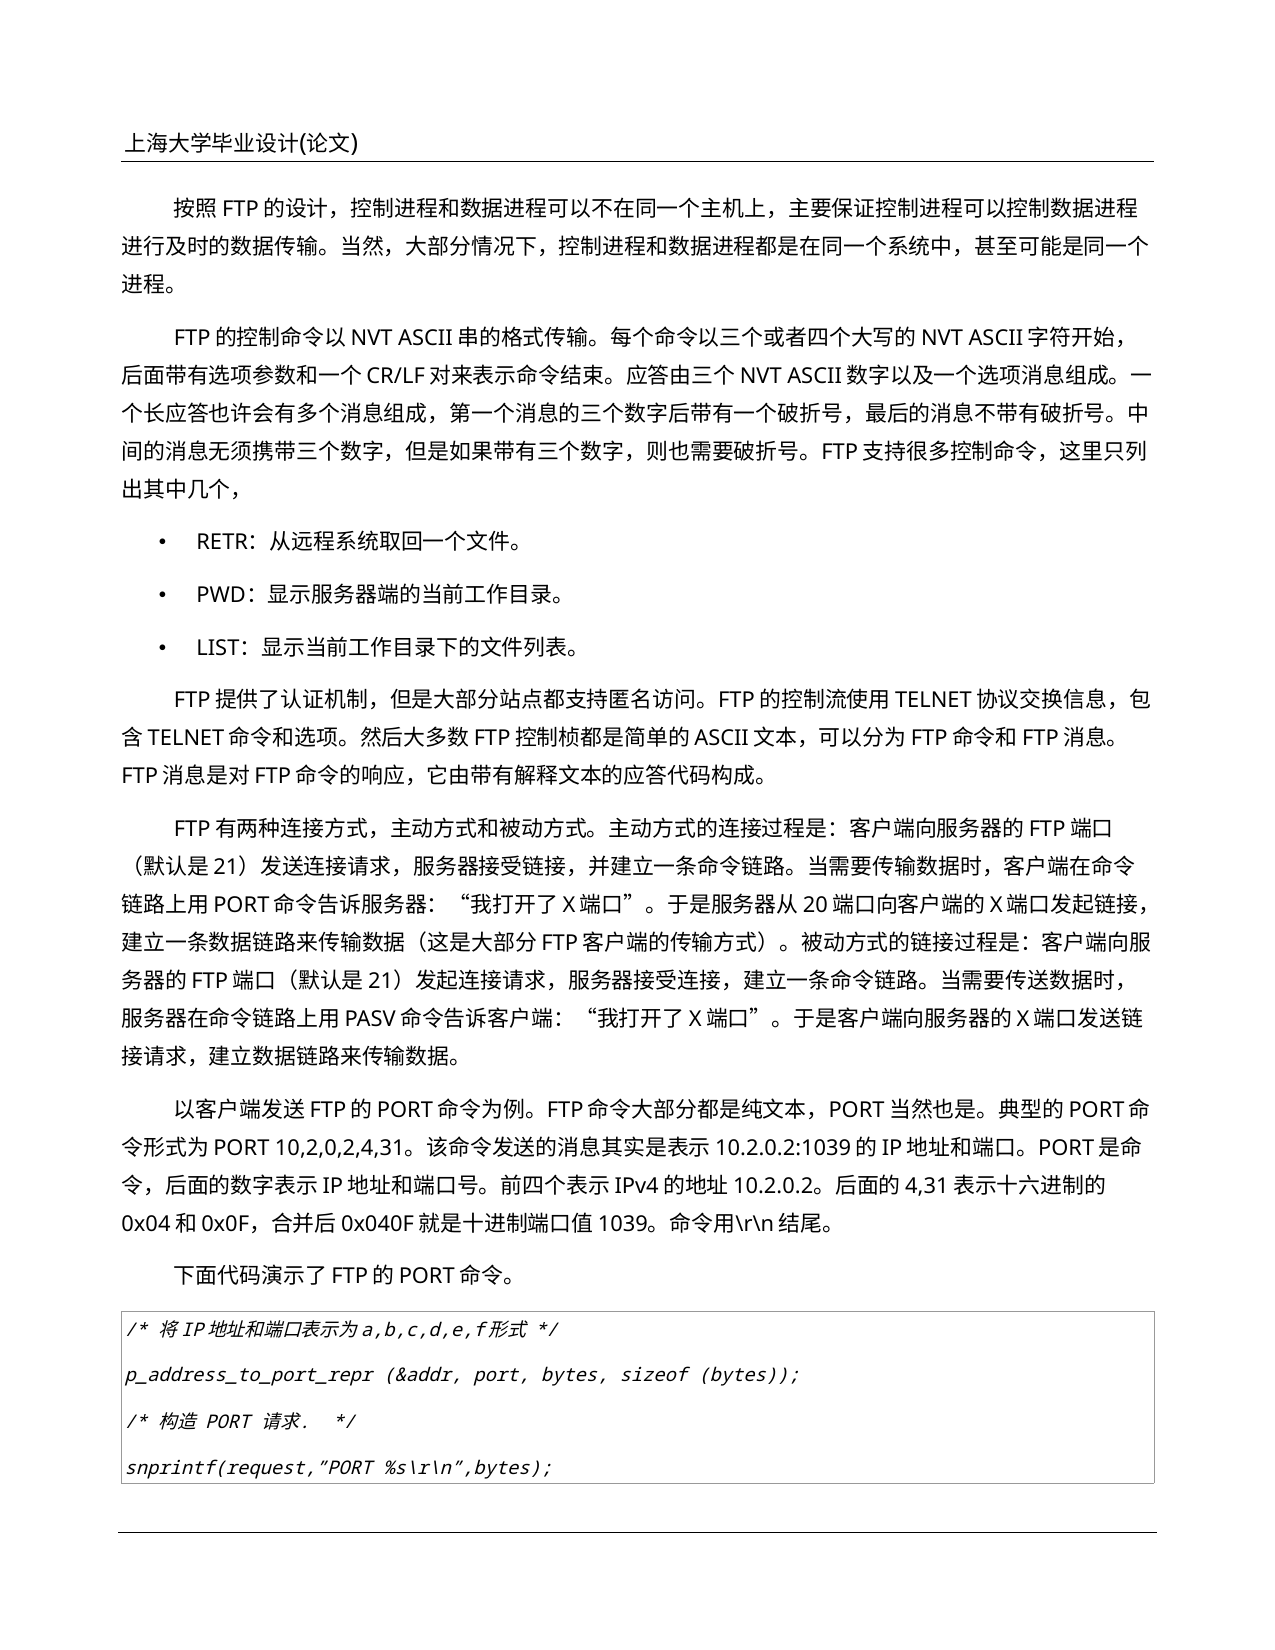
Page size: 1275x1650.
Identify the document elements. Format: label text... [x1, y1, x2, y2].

text snprintf(request,”PORT %s\r\n”,bytes); [122, 1451, 1154, 1483]
list PWD：显示服务器端的当前工作目录。 [159, 577, 1154, 609]
text FTP有两种连接方式，主动方式和被动方式。主动方式的连接过程是：客户端向服务器的FTP端口（默认是21）发送连接请求，服务器接受链接，并建立一条命令链路。当需要传输数据时，客户端在命令链路上用PORT命令告诉服务器：“我打开了X端口”。于是服务器从20端口向客户端的X端口发起链接，建立一条数据链路来传输数据（这是大部分FTP客户端的传输方式）。被动方式的链接过程是：客户端向服务器的FTP端口（默认是21）发起连接请求，服务器接受连接，建立一条命令链路。当需要传送数据时，服务器在命令链路上用PASV命令告诉客户端：“我打开了X端口”。于是客户端向服务器的X端口发送链接请求，建立数据链路来传输数据。 [121, 811, 1154, 1071]
text 下面代码演示了FTP的PORT命令。 [121, 1258, 1154, 1290]
text FTP提供了认证机制，但是大部分站点都支持匿名访问。FTP的控制流使用TELNET协议交换信息，包含TELNET命令和选项。然后大多数FTP控制桢都是简单的ASCII文本，可以分为FTP命令和FTP消息。FTP消息是对FTP命令的响应，它由带有解释文本的应答代码构成。 [121, 682, 1154, 790]
list RETR：从远程系统取回一个文件。 [159, 524, 1154, 556]
text 按照FTP的设计，控制进程和数据进程可以不在同一个主机上，主要保证控制进程可以控制数据进程进行及时的数据传输。当然，大部分情况下，控制进程和数据进程都是在同一个系统中，甚至可能是同一个进程。 [121, 191, 1154, 299]
list LIST：显示当前工作目录下的文件列表。 [159, 630, 1154, 661]
text 以客户端发送FTP的PORT命令为例。FTP命令大部分都是纯文本，PORT当然也是。典型的PORT命令形式为PORT 10,2,0,2,4,31。该命令发送的消息其实是表示10.2.0.2:1039的IP地址和端口。PORT是命令，后面的数字表示IP地址和端口号。前四个表示IPv4的地址10.2.0.2。后面的4,31表示十六进制的0x04和0x0F，合并后0x040F就是十进制端口值1039。命令用\r\n结尾。 [121, 1092, 1154, 1238]
text /* 将IP地址和端口表示为a,b,c,d,e,f形式 */ [122, 1312, 1154, 1342]
text /* 构造 PORT 请求. */ [122, 1404, 1154, 1434]
text p_address_to_port_repr (&addr, port, bytes, sizeof (bytes)); [122, 1358, 1154, 1387]
text FTP的控制命令以NVT ASCII串的格式传输。每个命令以三个或者四个大写的NVT ASCII字符开始，后面带有选项参数和一个CR/LF对来表示命令结束。应答由三个NVT ASCII数字以及一个选项消息组成。一个长应答也许会有多个消息组成，第一个消息的三个数字后带有一个破折号，最后的消息不带有破折号。中间的消息无须携带三个数字，但是如果带有三个数字，则也需要破折号。FTP支持很多控制命令，这里只列出其中几个， [121, 320, 1154, 503]
